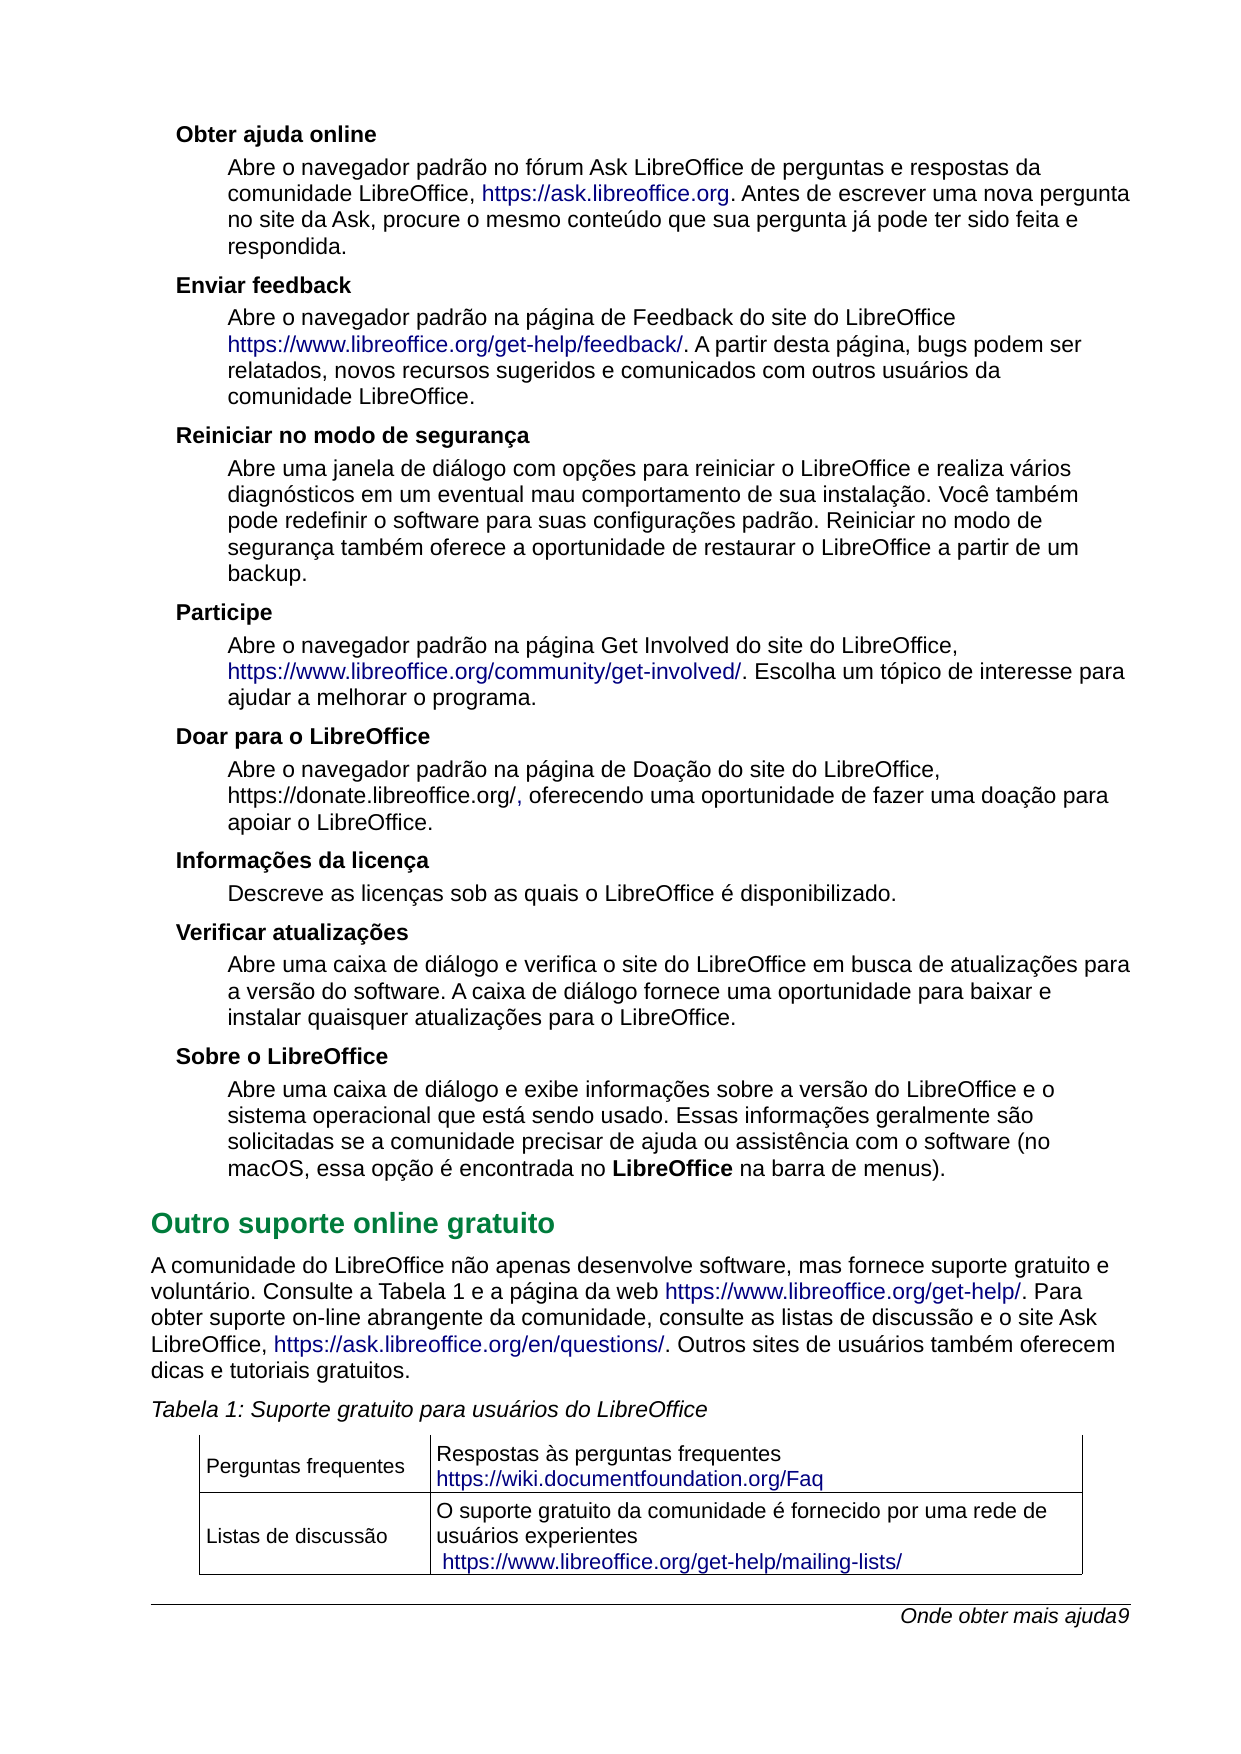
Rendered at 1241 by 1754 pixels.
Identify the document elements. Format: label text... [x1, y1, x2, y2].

text A comunidade do LibreOffice não apenas desenvolve software, mas fornece suporte gratuito e voluntário. Consulte a Tabela 1 e a página da web https://www.libreoffice.org/get-help/. Para obter suporte on-line abrangente da comunidade, consulte as listas de discussão e o site Ask LibreOffice, https://ask.libreoffice.org/en/questions/. Outros sites de usuários também oferecem dicas e tutoriais gratuitos. [151, 1252, 1131, 1383]
text Verificar atualizações [176, 919, 1131, 945]
text Enviar feedback [176, 272, 1131, 298]
subtitle Outro suporte online gratuito [151, 1206, 1131, 1239]
text Descreve as licenças sob as quais o LibreOffice é disponibilizado. [227, 880, 1131, 906]
table_cell O suporte gratuito da comunidade é fornecido por uma rede de usuários experientes https://www.libreoffice.org/get-help/mailing-lists/ [431, 1493, 1082, 1574]
text Abre o navegador padrão na página de Feedback do site do LibreOffice https://www.libreoffice.org/get-help/feedback/. A partir desta página, bugs podem ser relatados, novos recursos sugeridos e comunicados com outros usuários da comunidade LibreOffice. [227, 304, 1131, 409]
table_header Respostas às perguntas frequentes https://wiki.documentfoundation.org/Faq [431, 1435, 1082, 1492]
text Participe [176, 599, 1131, 625]
text Abre o navegador padrão na página Get Involved do site do LibreOffice, https://www.libreoffice.org/community/get-involved/. Escolha um tópico de interesse para ajudar a melhorar o programa. [227, 632, 1131, 711]
text Abre uma caixa de diálogo e verifica o site do LibreOffice em busca de atualizações para a versão do software. A caixa de diálogo fornece uma oportunidade para baixar e instalar quaisquer atualizações para o LibreOffice. [227, 951, 1131, 1030]
text Abre uma caixa de diálogo e exibe informações sobre a versão do LibreOffice e o sistema operacional que está sendo usado. Essas informações geralmente são solicitadas se a comunidade precisar de ajuda ou assistência com o software (no macOS, essa opção é encontrada no LibreOffice na barra de menus). [227, 1076, 1131, 1181]
text Abre o navegador padrão no fórum Ask LibreOffice de perguntas e respostas da comunidade LibreOffice, https://ask.libreoffice.org. Antes de escrever uma nova pergunta no site da Ask, procure o mesmo conteúdo que sua pergunta já pode ter sido feita e respondida. [227, 154, 1131, 259]
text Obter ajuda online [176, 121, 1131, 147]
text Informações da licença [176, 847, 1131, 874]
text Doar para o LibreOffice [176, 723, 1131, 749]
text Sobre o LibreOffice [176, 1043, 1131, 1069]
text Tabela 1: Suporte gratuito para usuários do LibreOffice [151, 1396, 1131, 1422]
table_header Perguntas frequentes [200, 1435, 430, 1492]
table_cell Listas de discussão [200, 1493, 430, 1574]
text Abre uma janela de diálogo com opções para reiniciar o LibreOffice e realiza vários diagnósticos em um eventual mau comportamento de sua instalação. Você também pode redefinir o software para suas configurações padrão. Reiniciar no modo de segurança também oferece a oportunidade de restaurar o LibreOffice a partir de um backup. [227, 455, 1131, 586]
text Reiniciar no modo de segurança [176, 422, 1131, 448]
text Abre o navegador padrão na página de Doação do site do LibreOffice, https://donate.libreoffice.org/, oferecendo uma oportunidade de fazer uma doação para apoiar o LibreOffice. [227, 756, 1131, 835]
